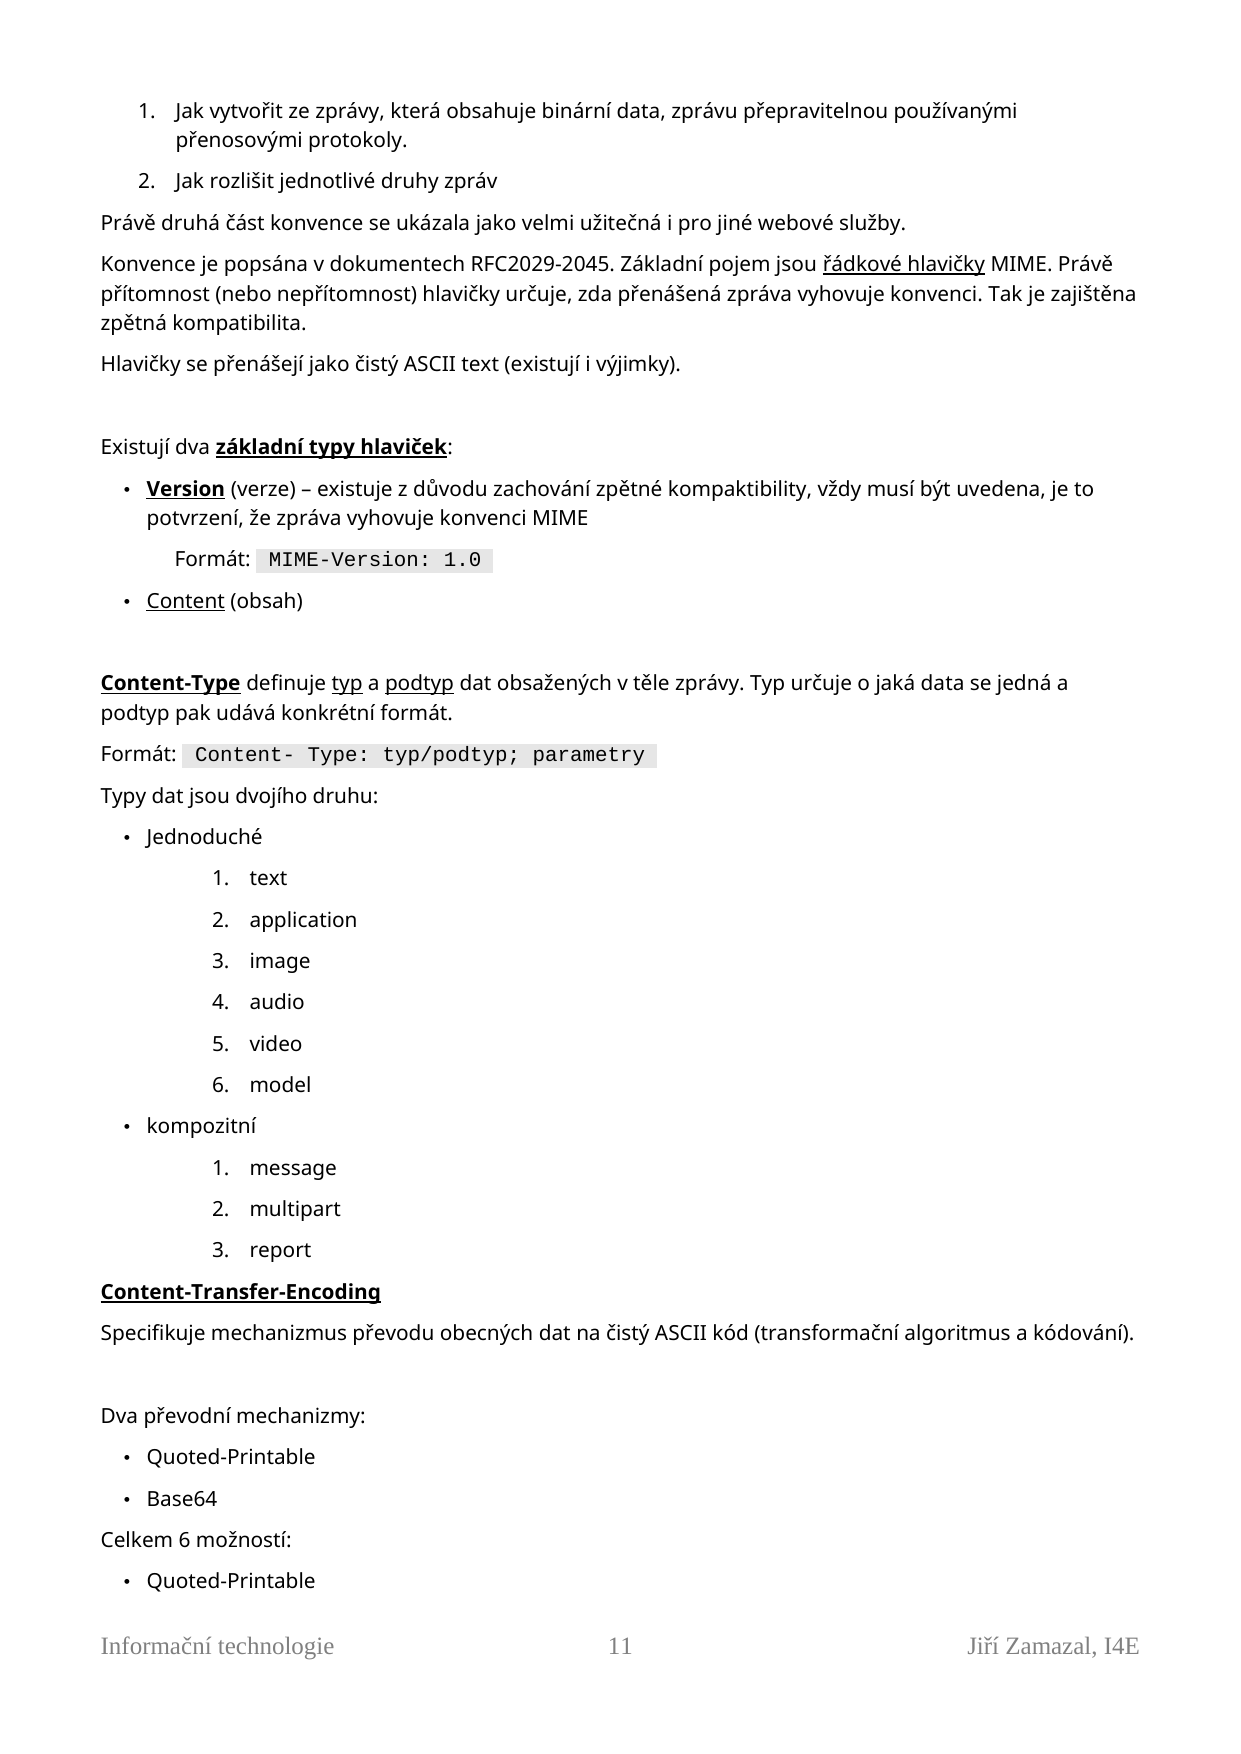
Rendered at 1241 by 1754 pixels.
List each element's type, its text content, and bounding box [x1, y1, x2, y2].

list kompozitní [123, 1110, 1140, 1140]
list audio [212, 986, 1140, 1016]
list Jak rozlišit jednotlivé druhy zpráv [138, 165, 1140, 195]
text Existují dva základní typy hlaviček: [100, 431, 1140, 461]
text Celkem 6 možností: [100, 1524, 1140, 1553]
list image [212, 945, 1140, 974]
list Jak vytvořit ze zprávy, která obsahuje binární data, zprávu přepravitelnou používanými přenosovými protokoly. [138, 94, 1140, 153]
text Právě druhá část konvence se ukázala jako velmi užitečná i pro jiné webové služby. [100, 207, 1140, 236]
text Typy dat jsou dvojího druhu: [100, 779, 1140, 809]
text Content-Transfer-Encoding [100, 1276, 1140, 1305]
text Content-Type definuje typ a podtyp dat obsažených v těle zprávy. Typ určuje o jaká data se jedná a podtyp pak udává konkrétní formát. [100, 667, 1140, 726]
list Quoted-Printable [123, 1565, 1140, 1595]
list application [212, 903, 1140, 933]
list message [212, 1152, 1140, 1181]
text Formát: MIME-Version: 1.0 [174, 543, 1140, 573]
list Quoted-Printable [123, 1441, 1140, 1471]
list Content (obsah) [123, 584, 1140, 614]
text Hlavičky se přenášejí jako čistý ASCII text (existují i výjimky). [100, 348, 1140, 378]
list Jednoduché [123, 821, 1140, 850]
list video [212, 1028, 1140, 1057]
text Formát: Content- Type: typ/podtyp; parametry [100, 738, 1140, 768]
text Specifikuje mechanizmus převodu obecných dat na čistý ASCII kód (transformační algoritmus a kódování). [100, 1317, 1140, 1347]
list Version (verze) – existuje z důvodu zachování zpětné kompaktibility, vždy musí být uvedena, je to potvrzení, že zpráva vyhovuje konvenci MIME [123, 472, 1140, 531]
text Konvence je popsána v dokumentech RFC2029-2045. Základní pojem jsou řádkové hlavičky MIME. Právě přítomnost (nebo nepřítomnost) hlavičky určuje, zda přenášená zpráva vyhovuje konvenci. Tak je zajištěna zpětná kompatibilita. [100, 248, 1140, 336]
list text [212, 862, 1140, 892]
list model [212, 1069, 1140, 1098]
list multipart [212, 1193, 1140, 1222]
list Base64 [123, 1482, 1140, 1512]
text Dva převodní mechanizmy: [100, 1400, 1140, 1429]
list report [212, 1234, 1140, 1264]
